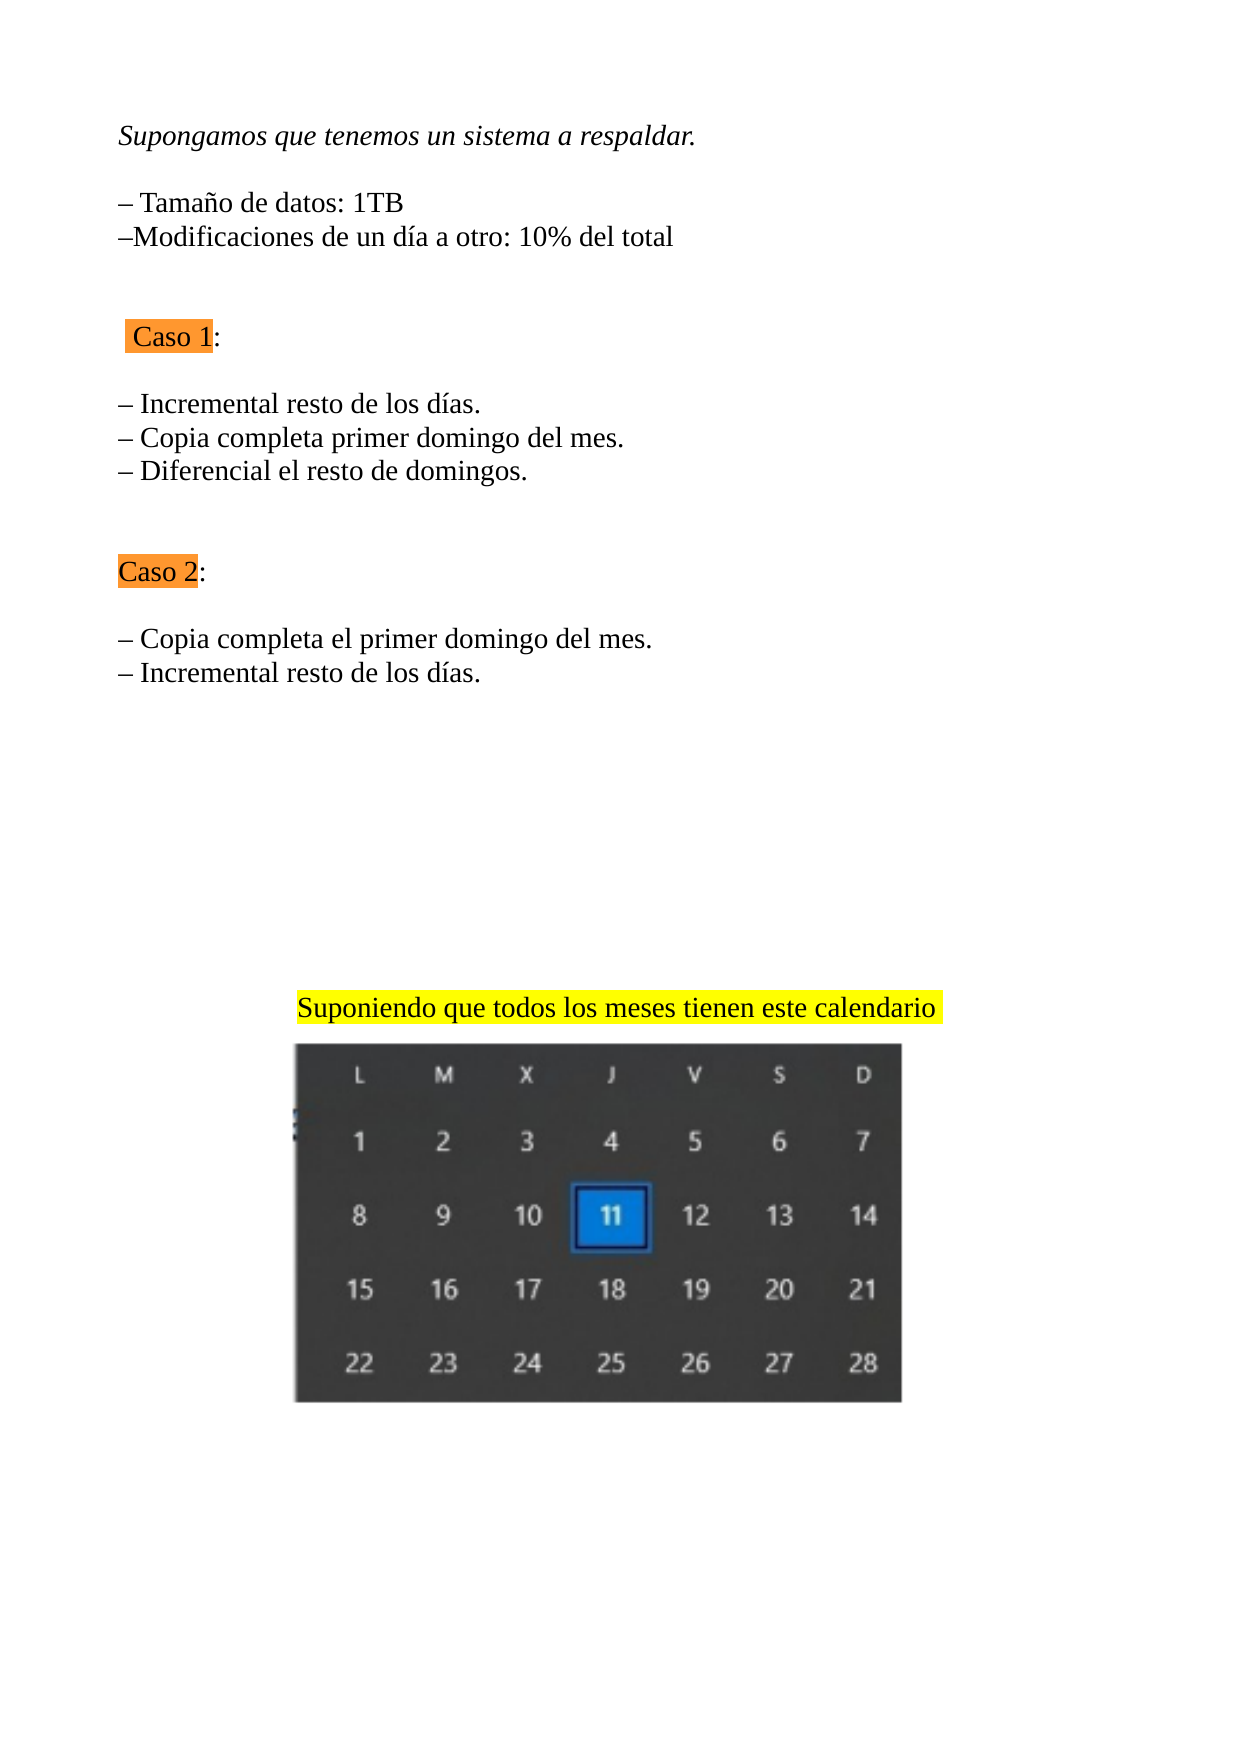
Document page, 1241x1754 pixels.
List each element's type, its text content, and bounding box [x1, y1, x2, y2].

text Caso 2: [118, 554, 1122, 588]
text Supongamos que tenemos un sistema a respaldar. [118, 118, 1122, 152]
picture [282, 1035, 921, 1424]
text Suponiendo que todos los meses tienen este calendario [118, 990, 1122, 1024]
text – Incremental resto de los días. [118, 655, 1122, 688]
text – Diferencial el resto de domingos. [118, 453, 1122, 487]
text – Tamaño de datos: 1TB [118, 185, 1122, 219]
text –Modificaciones de un día a otro: 10% del total [118, 219, 1122, 252]
text – Incremental resto de los días. [118, 386, 1122, 420]
text – Copia completa el primer domingo del mes. [118, 621, 1122, 655]
text Caso 1: [118, 319, 1122, 353]
text – Copia completa primer domingo del mes. [118, 420, 1122, 453]
